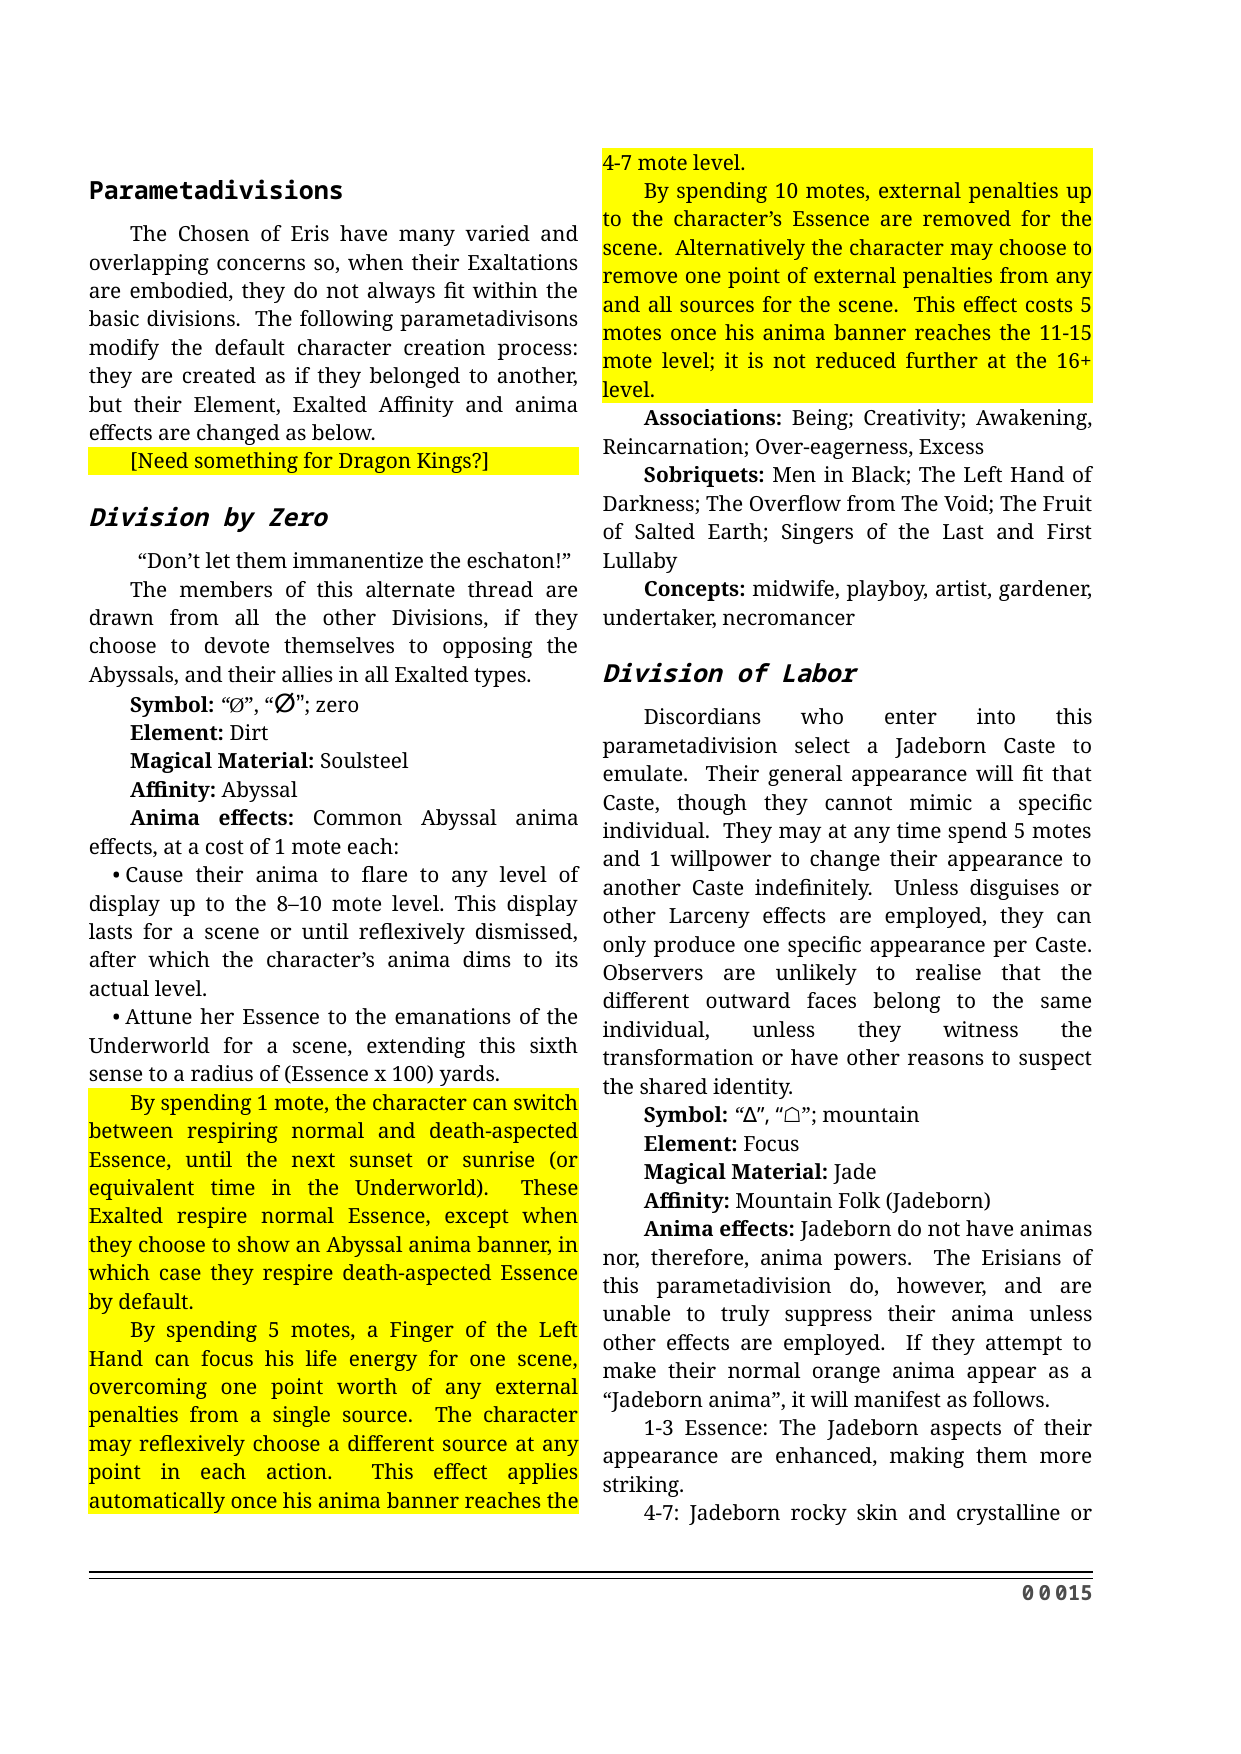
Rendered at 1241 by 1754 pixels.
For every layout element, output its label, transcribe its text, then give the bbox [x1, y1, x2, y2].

list Cause their anima to flare to any level of display up to the 8–10 mote level. This display lasts for a scene or until reflexively dismissed, after which the character’s anima dims to its actual level. [88, 860, 579, 1002]
text Magical Material: Jade [602, 1157, 1093, 1186]
text [Need something for Dragon Kings?] [88, 447, 579, 475]
text Associations: Being; Creativity; Awakening, Reincarnation; Over-eagerness, Excess [602, 403, 1093, 460]
text “Don’t let them immanentize the eschaton!” [88, 546, 579, 575]
text Discordians who enter into this parametadivision select a Jadeborn Caste to emulate. Their general appearance will fit that Caste, though they cannot mimic a specific individual. They may at any time spend 5 motes and 1 willpower to change their appearance to another Caste indefinitely. Unless disguises or other Larceny effects are employed, they can only produce one specific appearance per Caste. Observers are unlikely to realise that the different outward faces belong to the same individual, unless they witness the transformation or have other reasons to suspect the shared identity. [602, 702, 1093, 1100]
list Attune her Essence to the emanations of the Underworld for a scene, extending this sixth sense to a radius of (Essence x 100) yards. [88, 1002, 579, 1088]
subtitle Parametadivisions [88, 173, 579, 207]
subtitle Division of Labor [602, 656, 1093, 690]
text By spending 1 mote, the character can switch between respiring normal and death-aspected Essence, until the next sunset or sunrise (or equivalent time in the Underworld). These Exalted respire normal Essence, except when they choose to show an Abyssal anima banner, in which case they respire death-aspected Essence by default. [88, 1088, 579, 1315]
text 1-3 Essence: The Jadeborn aspects of their appearance are enhanced, making them more striking. [602, 1413, 1093, 1498]
text Anima effects: Common Abyssal anima effects, at a cost of 1 mote each: [88, 803, 579, 860]
text By spending 5 motes, a Finger of the Left Hand can focus his life energy for one scene, overcoming one point worth of any external penalties from a single source. The character may reflexively choose a different source at any point in each action. This effect applies automatically once his anima banner reaches the [88, 1315, 579, 1514]
text The Chosen of Eris have many varied and overlapping concerns so, when their Exaltations are embodied, they do not always fit within the basic divisions. The following parametadivisons modify the default character creation process: they are created as if they belonged to another, but their Element, Exalted Affinity and anima effects are changed as below. [88, 219, 579, 447]
text 4-7: Jadeborn rocky skin and crystalline or [602, 1498, 1093, 1527]
text 4-7 mote level. [602, 148, 1093, 176]
text Element: Dirt [88, 718, 579, 747]
text By spending 10 motes, external penalties up to the character’s Essence are removed for the scene. Alternatively the character may choose to remove one point of external penalties from any and all sources for the scene. This effect costs 5 motes once his anima banner reaches the 11-15 mote level; it is not reduced further at the 16+ level. [602, 176, 1093, 403]
text Anima effects: Jadeborn do not have animas nor, therefore, anima powers. The Erisians of this parametadivision do, however, and are unable to truly suppress their anima unless other effects are employed. If they attempt to make their normal orange anima appear as a “Jadeborn anima”, it will manifest as follows. [602, 1214, 1093, 1413]
text Symbol: “∆”, “☖”; mountain [602, 1100, 1093, 1129]
text Symbol: “Ø”, “ⵁ”; zero [88, 688, 579, 718]
text Element: Focus [602, 1129, 1093, 1157]
text The members of this alternate thread are drawn from all the other Divisions, if they choose to devote themselves to opposing the Abyssals, and their allies in all Exalted types. [88, 575, 579, 688]
text Affinity: Abyssal [88, 775, 579, 803]
text Affinity: Mountain Folk (Jadeborn) [602, 1186, 1093, 1214]
text Magical Material: Soulsteel [88, 747, 579, 775]
text Concepts: midwife, playboy, artist, gardener, undertaker, necromancer [602, 574, 1093, 631]
subtitle Division by Zero [88, 500, 579, 534]
text Sobriquets: Men in Black; The Left Hand of Darkness; The Overflow from The Void; The Fruit of Salted Earth; Singers of the Last and First Lullaby [602, 460, 1093, 574]
